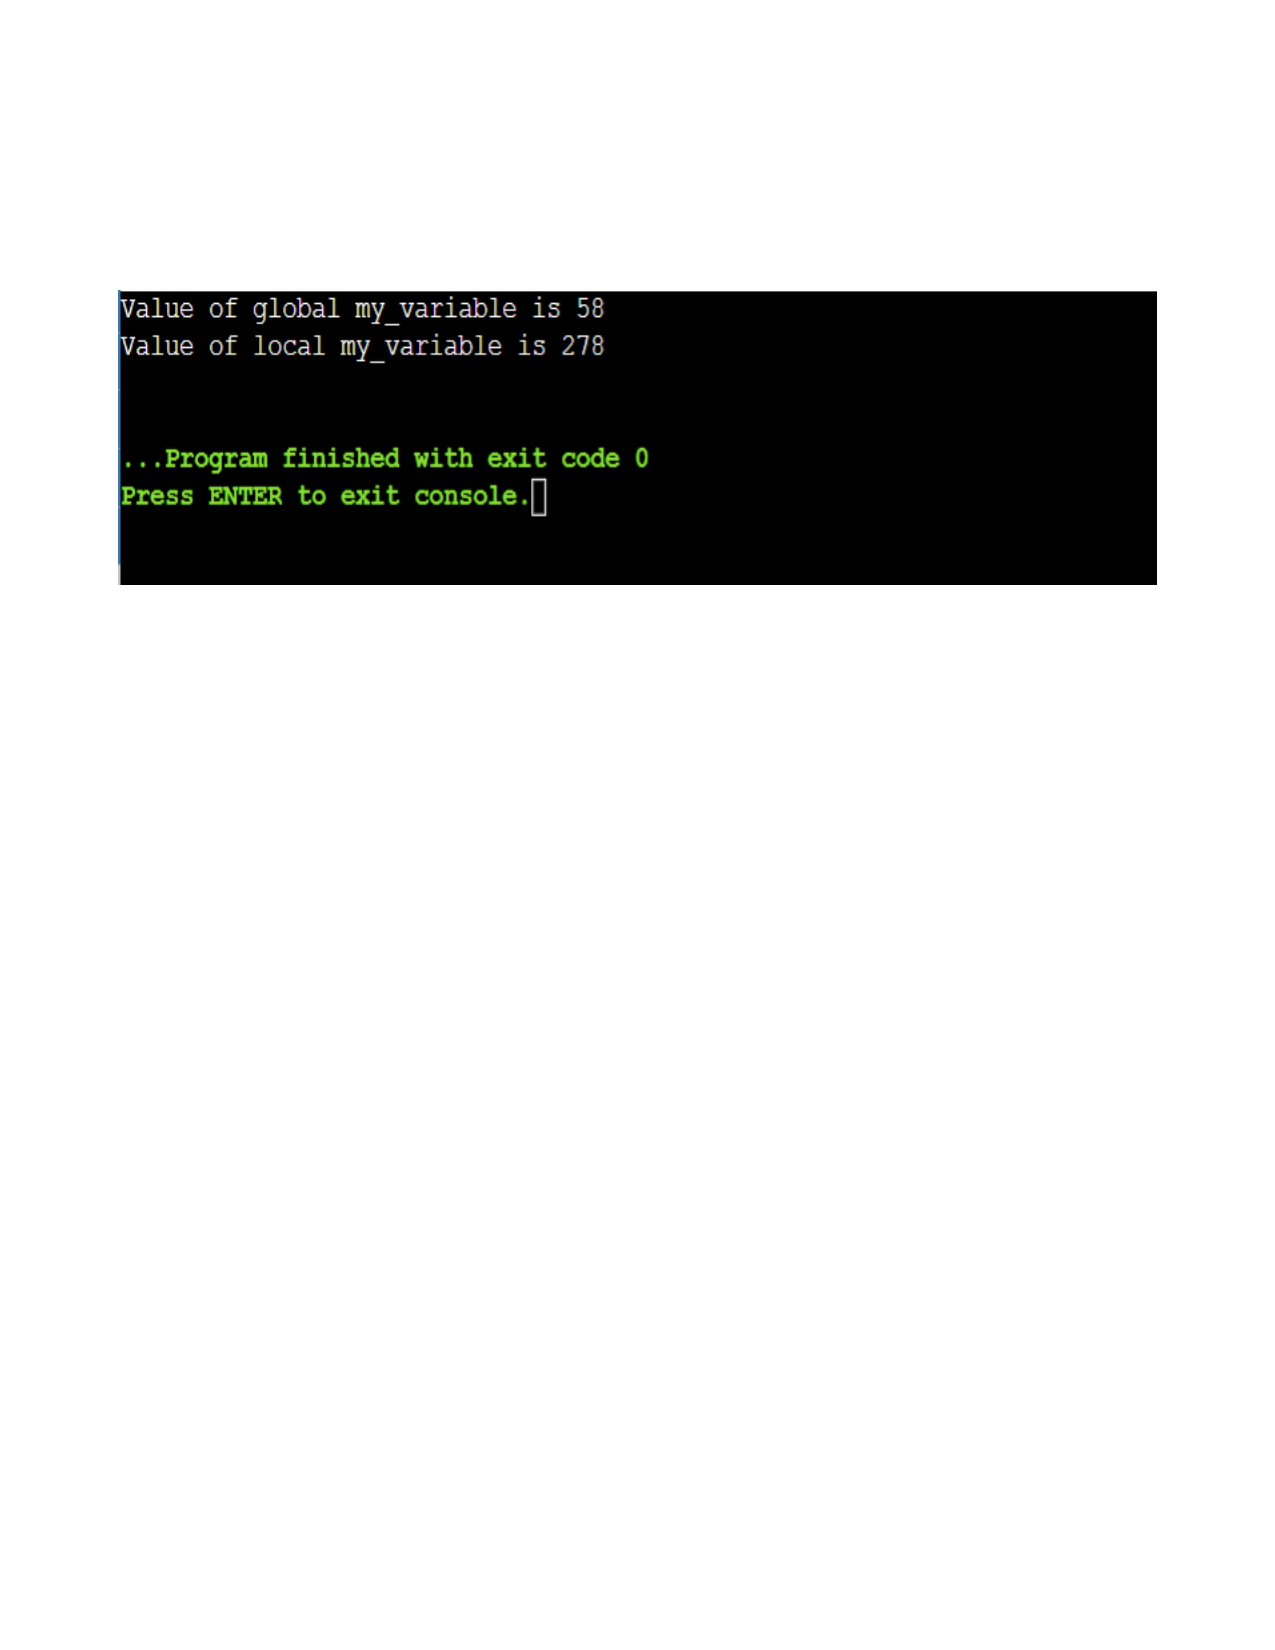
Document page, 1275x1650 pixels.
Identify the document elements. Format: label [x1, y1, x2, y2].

picture [118, 290, 1157, 585]
